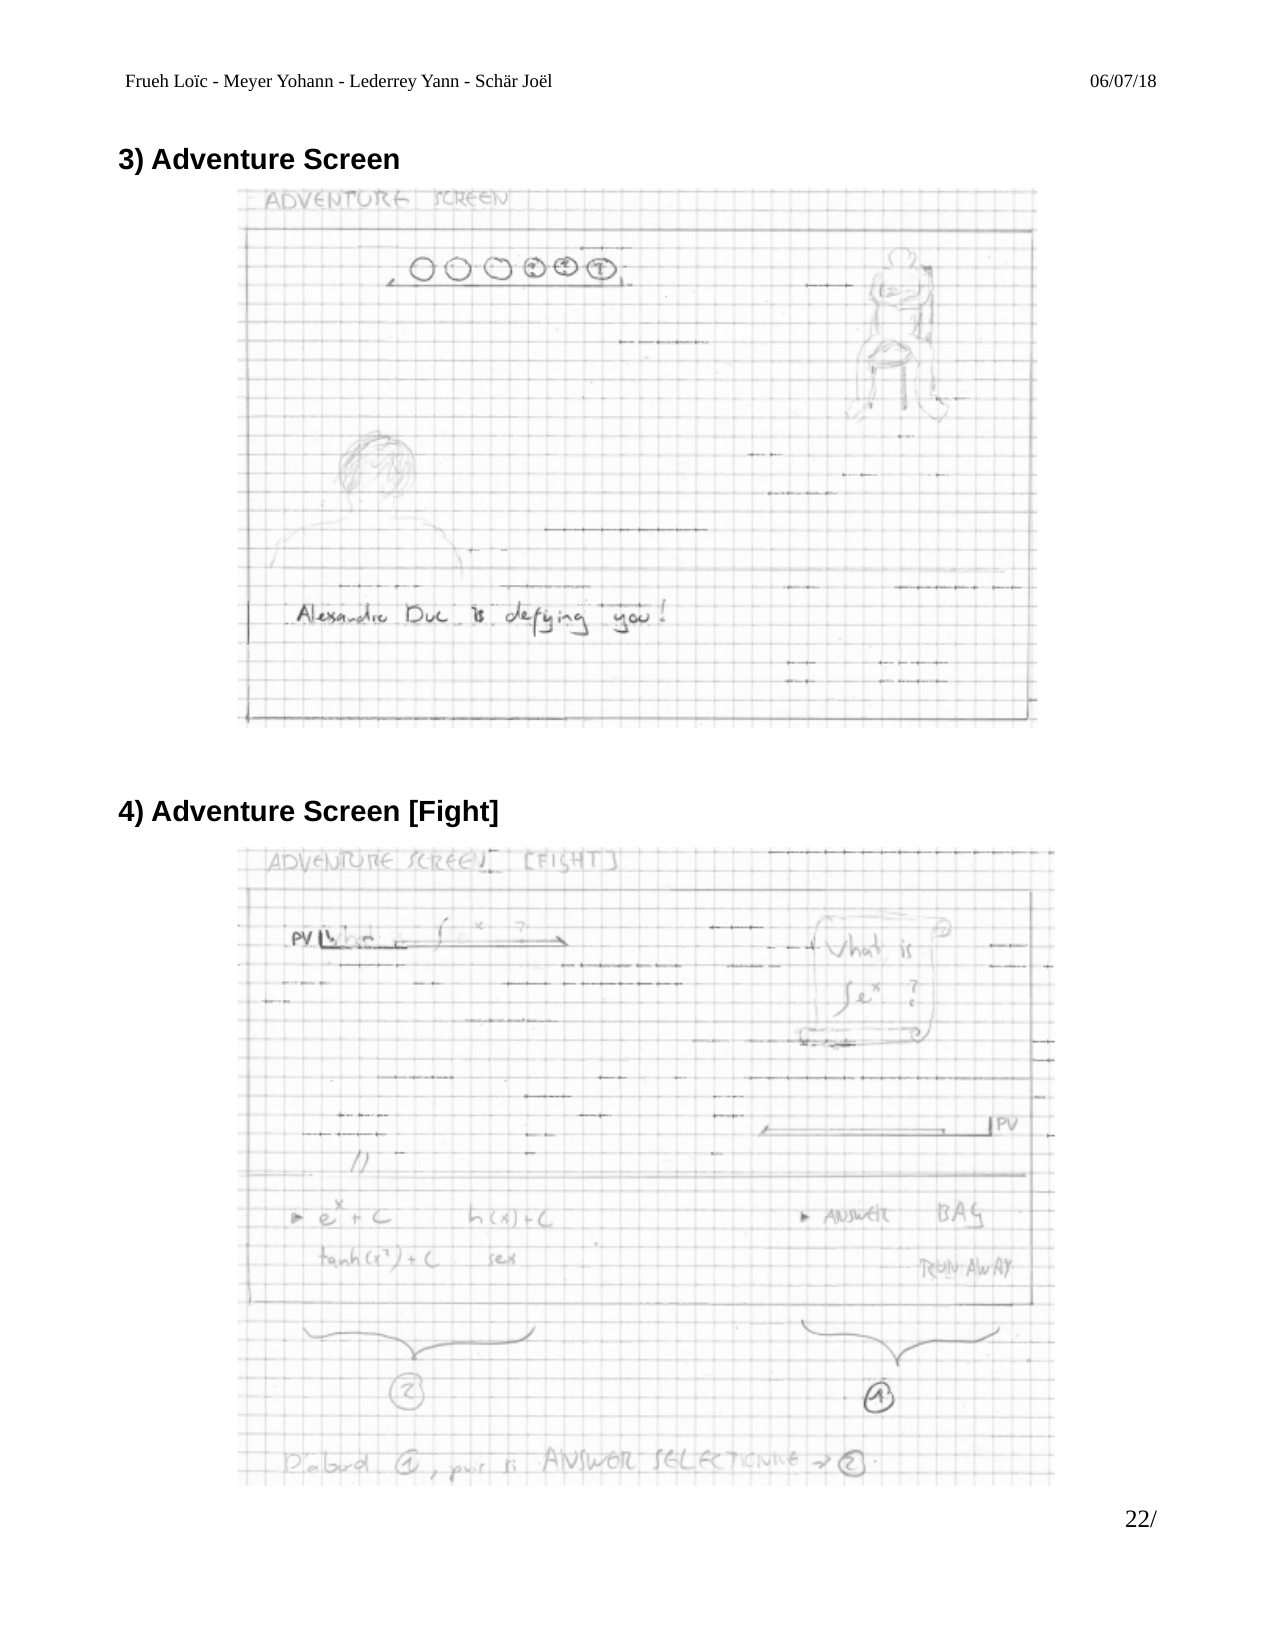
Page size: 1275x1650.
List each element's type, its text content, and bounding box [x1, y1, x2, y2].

picture [237, 188, 1038, 728]
subtitle 4) Adventure Screen [Fight] [118, 794, 1157, 828]
subtitle 3) Adventure Screen [118, 142, 1157, 176]
picture [237, 847, 1055, 1486]
